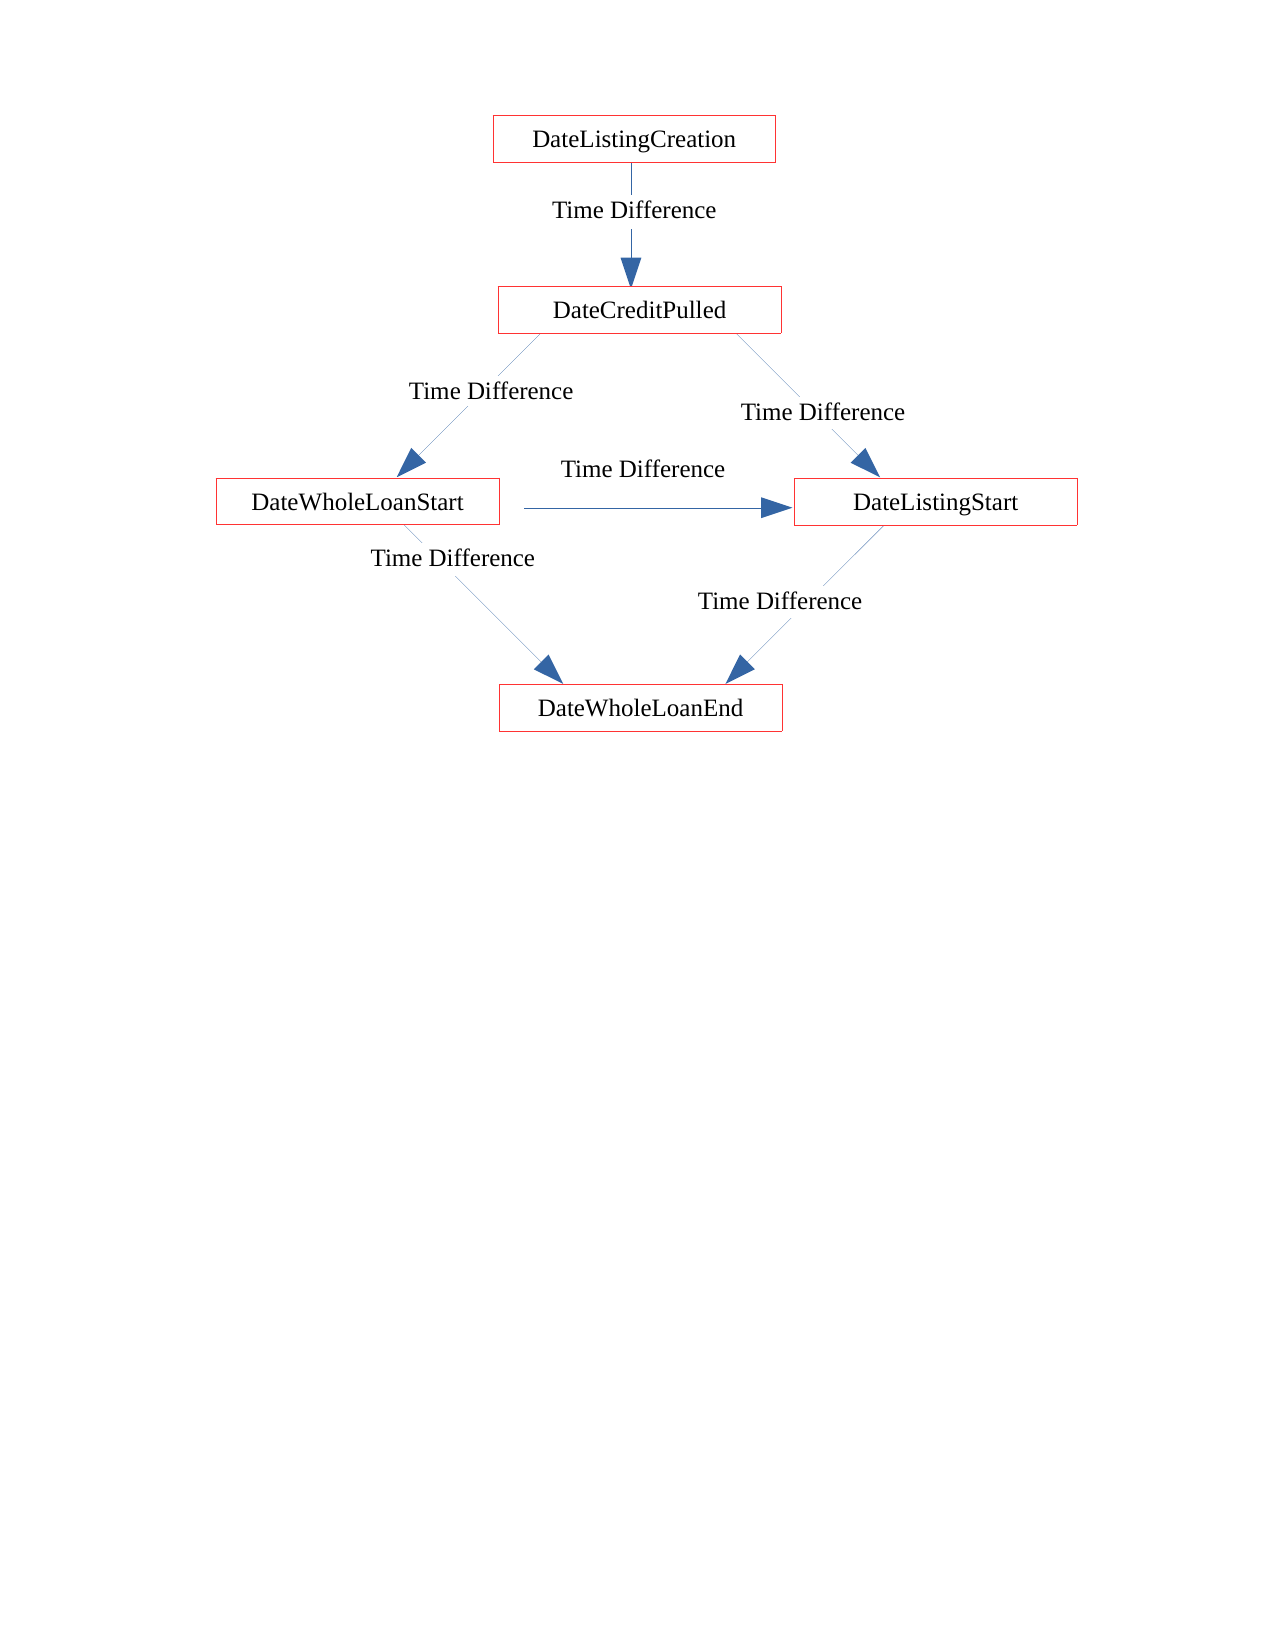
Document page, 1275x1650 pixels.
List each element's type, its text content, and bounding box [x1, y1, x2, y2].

text DateListingCreation [118, 116, 493, 162]
text Time Difference [492, 195, 777, 224]
text Time Difference [503, 454, 788, 483]
text Time Difference [351, 376, 637, 404]
text Time Difference [313, 543, 598, 572]
text DateWholeLoanStart [225, 487, 490, 515]
text DateWholeLoanEnd [508, 693, 773, 722]
text DateCreditPulled [118, 291, 498, 319]
text DateListingCreation [502, 124, 767, 153]
text DateCreditPulled [507, 295, 772, 324]
text DateListingCreation [494, 116, 775, 162]
text DateWholeLoanEnd [118, 693, 499, 722]
text Time Difference [680, 397, 966, 425]
text DateListingCreation [776, 118, 1157, 147]
text DateListingStart [803, 487, 1068, 516]
text DateCreditPulled [782, 291, 1157, 319]
text Time Difference [641, 586, 926, 615]
text DateWholeLoanEnd [783, 693, 1157, 722]
